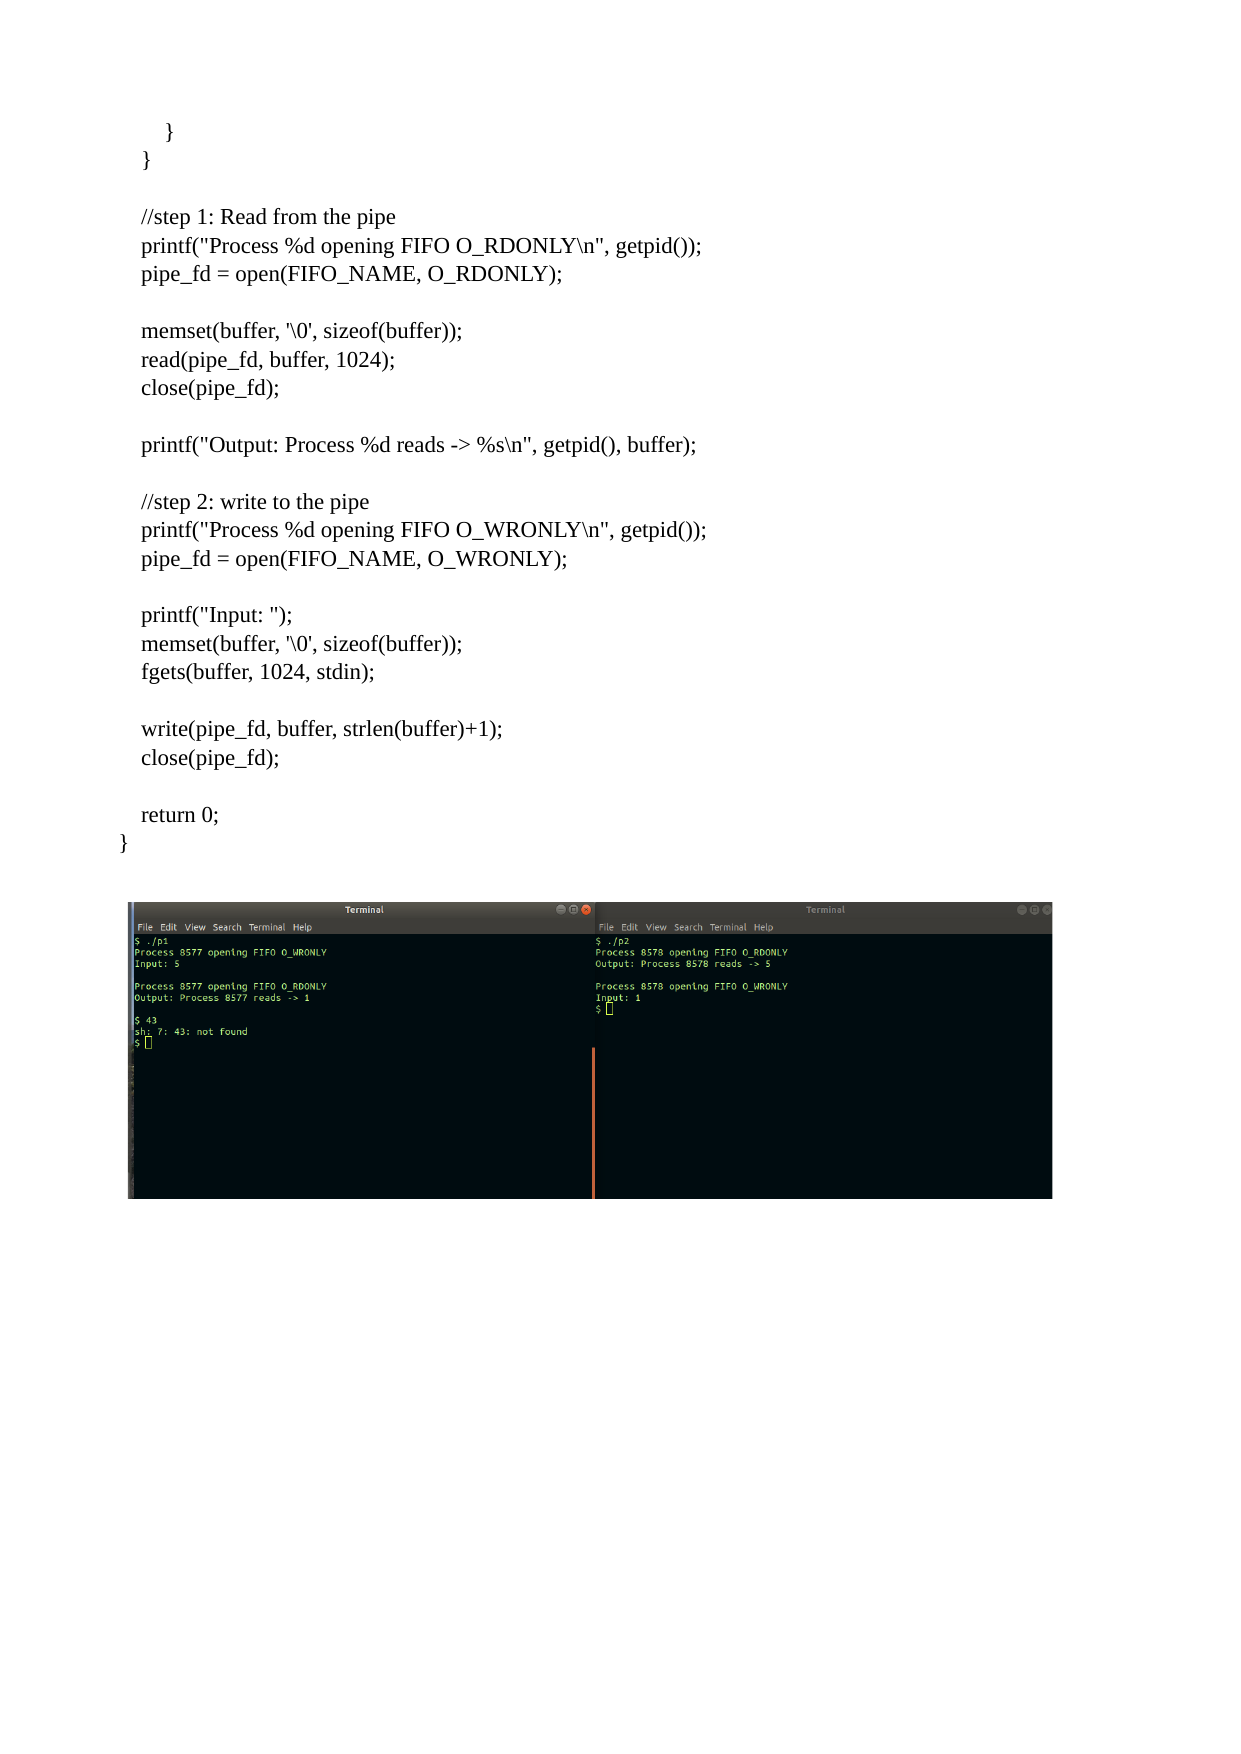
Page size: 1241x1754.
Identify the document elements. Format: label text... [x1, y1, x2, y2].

text pipe_fd = open(FIFO_NAME, O_RDONLY); [118, 260, 1122, 287]
picture [127, 902, 1053, 1199]
text printf("Output: Process %d reads -> %s\n", getpid(), buffer); [118, 431, 1122, 457]
text close(pipe_fd); [118, 374, 1122, 400]
text printf("Process %d opening FIFO O_WRONLY\n", getpid()); [118, 516, 1122, 543]
text printf("Input: "); [118, 602, 1122, 628]
text //step 2: write to the pipe [118, 488, 1122, 514]
text pipe_fd = open(FIFO_NAME, O_WRONLY); [118, 545, 1122, 571]
text fgets(buffer, 1024, stdin); [118, 658, 1122, 685]
text } [118, 147, 1122, 173]
text //step 1: Read from the pipe [118, 203, 1122, 230]
text read(pipe_fd, buffer, 1024); [118, 346, 1122, 372]
text } [118, 118, 1122, 144]
text } [118, 829, 1122, 855]
text memset(buffer, '\0', sizeof(buffer)); [118, 317, 1122, 343]
text close(pipe_fd); [118, 744, 1122, 770]
text memset(buffer, '\0', sizeof(buffer)); [118, 630, 1122, 656]
text return 0; [118, 801, 1122, 827]
text printf("Process %d opening FIFO O_RDONLY\n", getpid()); [118, 232, 1122, 258]
text write(pipe_fd, buffer, strlen(buffer)+1); [118, 715, 1122, 742]
